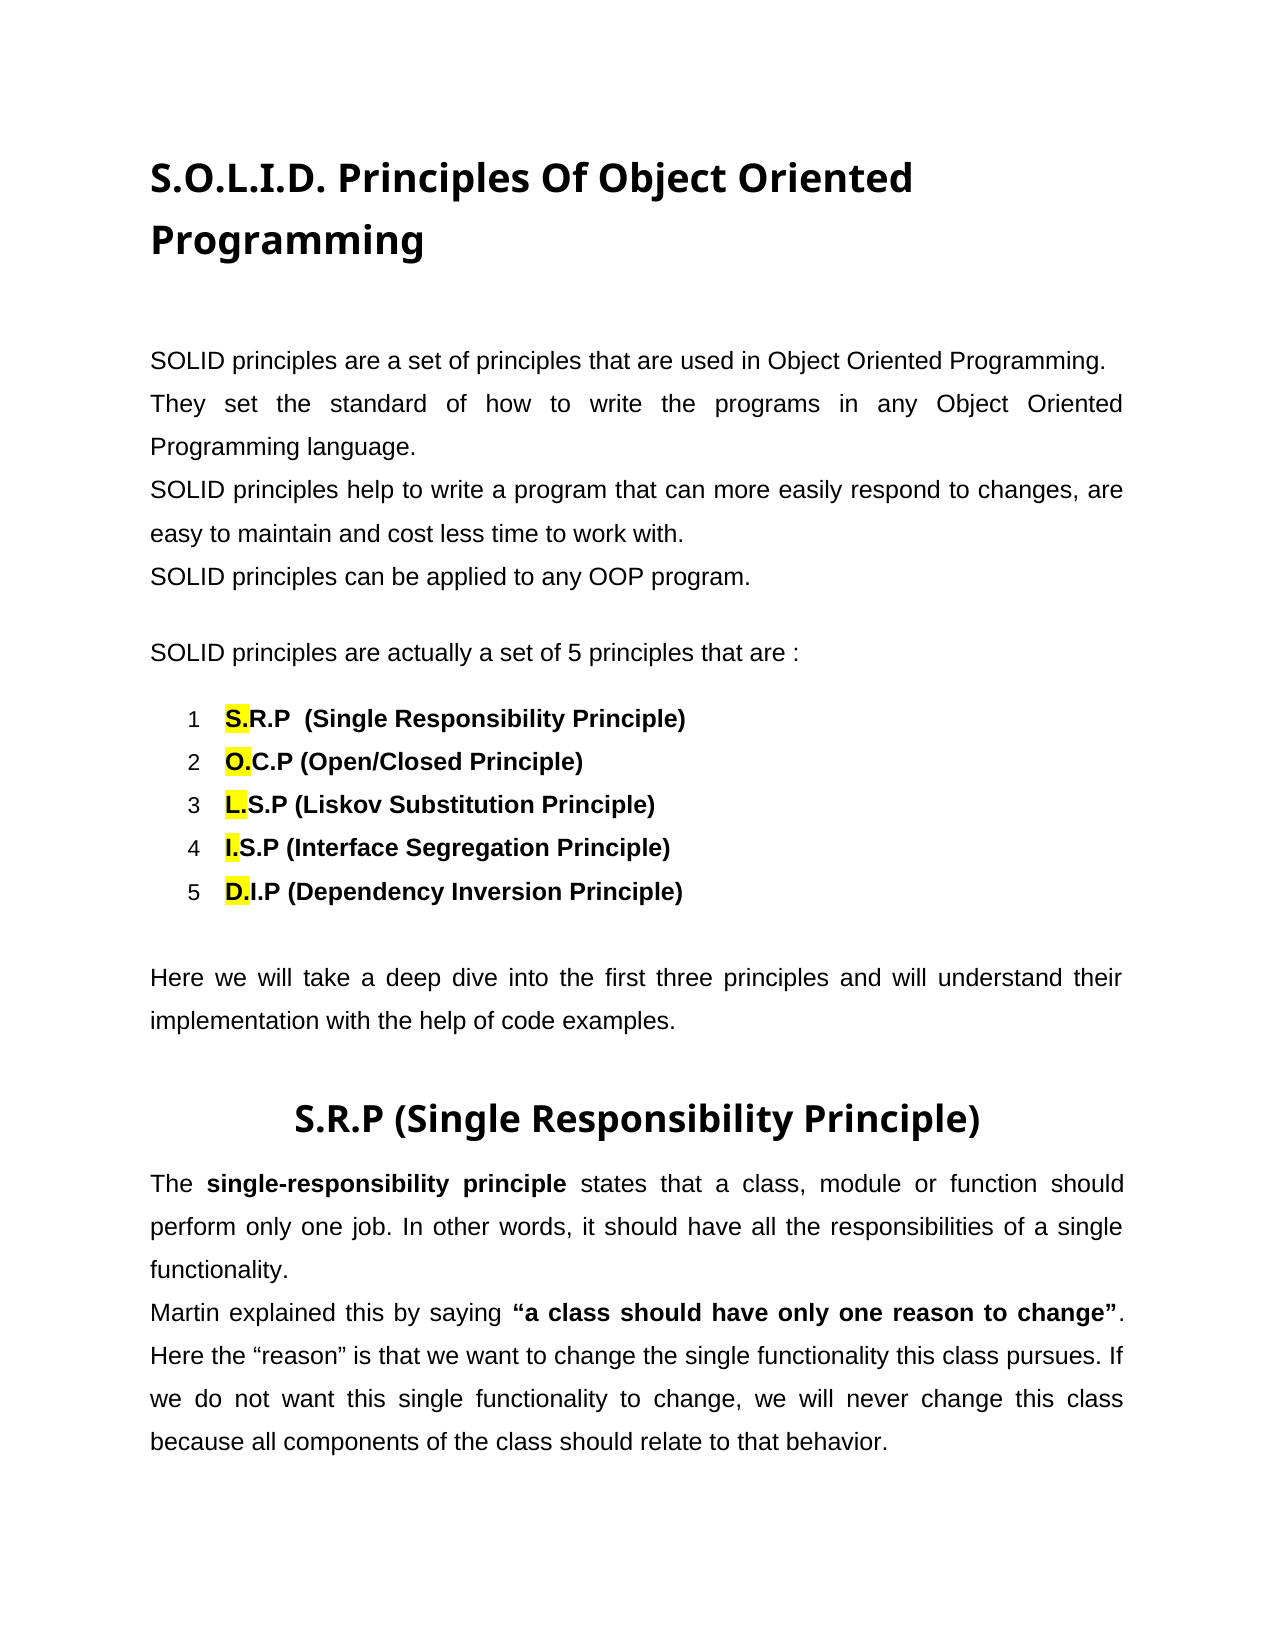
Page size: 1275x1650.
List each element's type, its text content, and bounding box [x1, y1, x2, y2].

text S.O.L.I.D. Principles Of Object Oriented Programming [150, 150, 1125, 266]
text The single-responsibility principle states that a class, module or function should perform only one job. In other words, it should have all the responsibilities of a single functionality. [150, 1169, 1125, 1284]
text S.R.P (Single Responsibility Principle) [150, 1092, 1125, 1143]
text Martin explained this by saying “a class should have only one reason to change”. Here the “reason” is that we want to change the single functionality this class pursues. If we do not want this single functionality to change, we will never change this class because all components of the class should relate to that behavior. [150, 1298, 1125, 1456]
text SOLID principles can be applied to any OOP program. [150, 562, 1125, 591]
list O.C.P (Open/Closed Principle) [187, 747, 1125, 776]
text SOLID principles help to write a program that can more easily respond to changes, are easy to maintain and cost less time to work with. [150, 476, 1125, 547]
list S.R.P (Single Responsibility Principle) [187, 704, 1125, 733]
list L.S.P (Liskov Substitution Principle) [187, 790, 1125, 819]
list I.S.P (Interface Segregation Principle) [187, 833, 1125, 862]
text SOLID principles are actually a set of 5 principles that are : [150, 638, 1125, 667]
text Here we will take a deep dive into the first three principles and will understand their implementation with the help of code examples. [150, 963, 1125, 1034]
text SOLID principles are a set of principles that are used in Object Oriented Programming. [150, 346, 1125, 375]
text They set the standard of how to write the programs in any Object Oriented Programming language. [150, 389, 1125, 461]
list D.I.P (Dependency Inversion Principle) [187, 876, 1125, 905]
